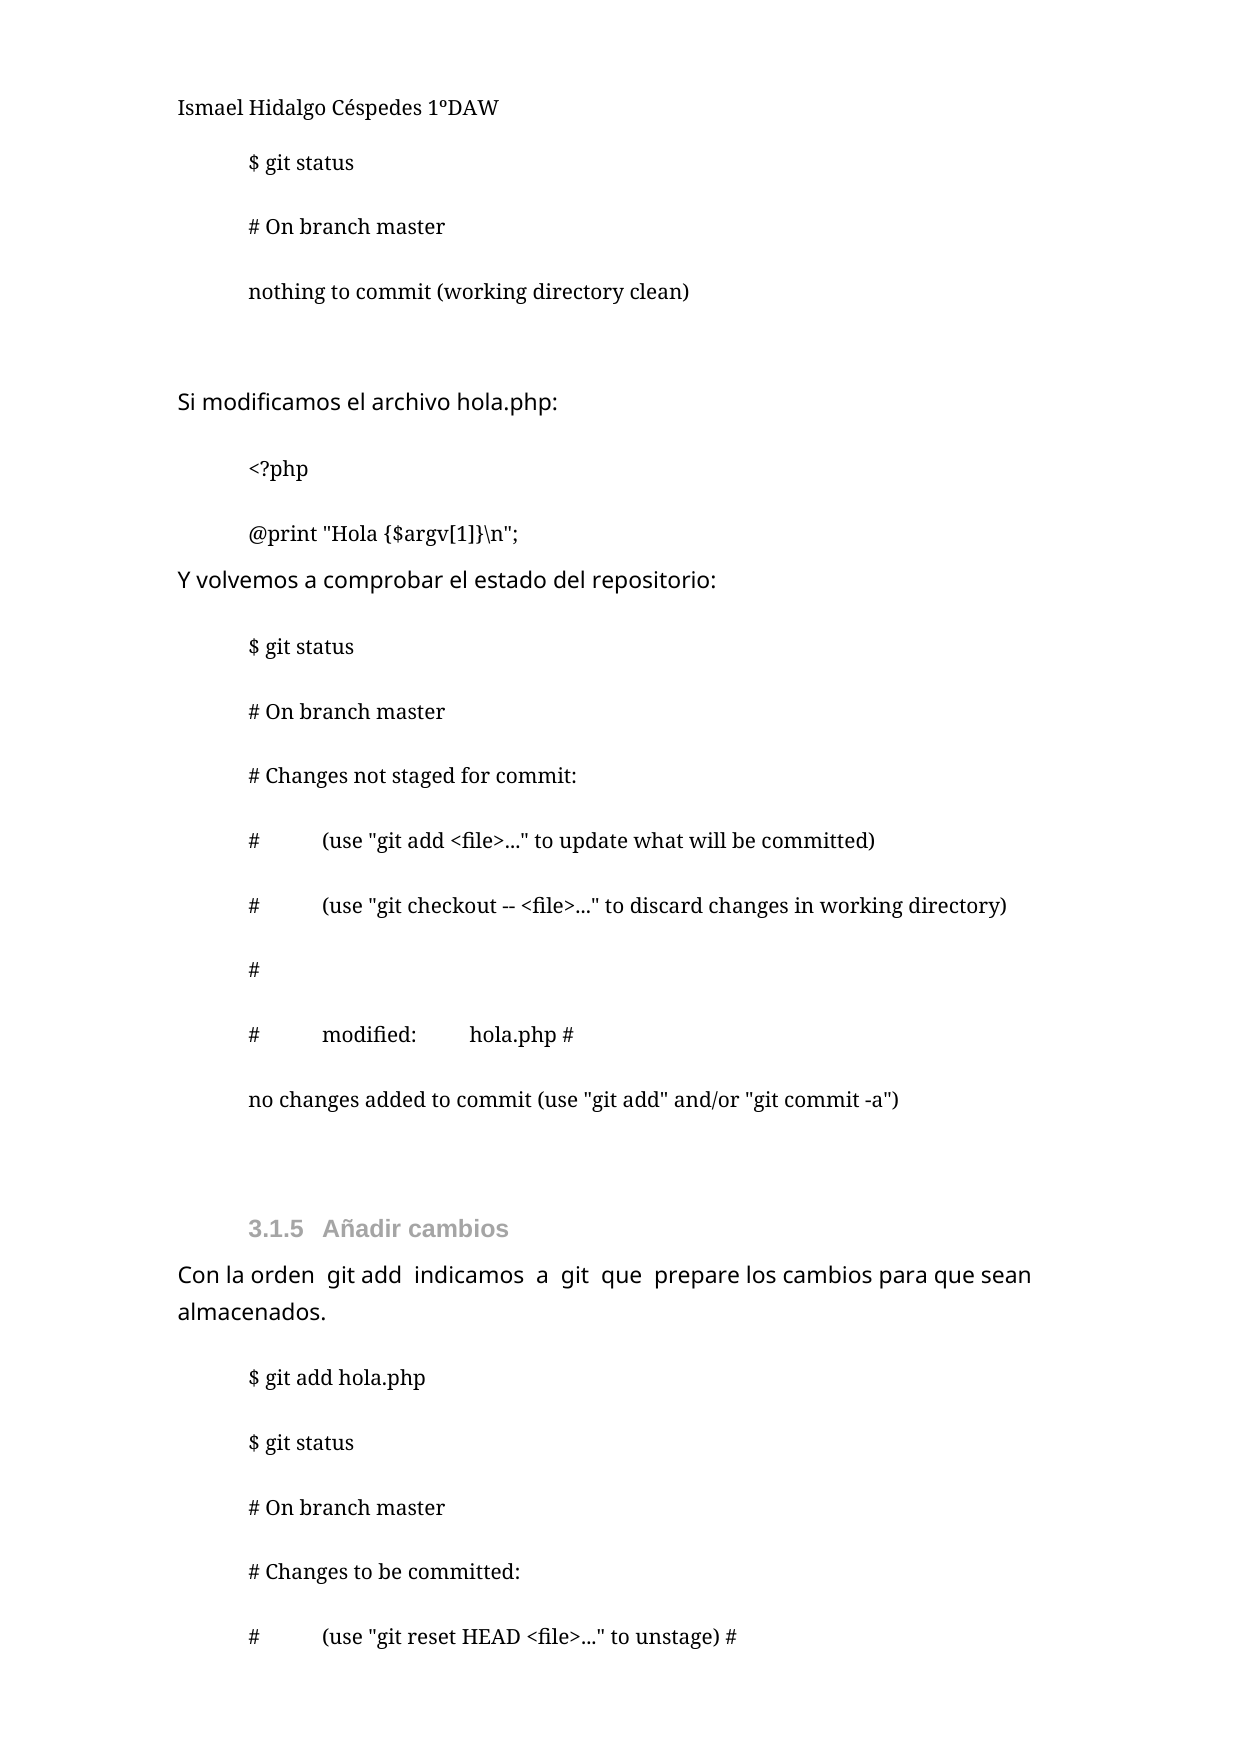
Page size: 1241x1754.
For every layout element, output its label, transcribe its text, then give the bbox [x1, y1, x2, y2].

text no changes added to commit (use "git add" and/or "git commit -a") [248, 1085, 1063, 1113]
text # modified: hola.php # [248, 1020, 1063, 1049]
list Si modificamos el archivo hola.php: [177, 386, 1063, 418]
text @print "Hola {$argv[1]}\n"; [248, 519, 1063, 547]
list Y volvemos a comprobar el estado del repositorio: [177, 564, 1063, 595]
text # Changes to be committed: [248, 1557, 1063, 1586]
text # On branch master [248, 212, 1063, 241]
text # (use "git checkout -- <file>..." to discard changes in working directory) [248, 891, 1063, 919]
list Con la orden git add indicamos a git que prepare los cambios para que sean almacenados. [177, 1259, 1063, 1327]
text 3.1.5 Añadir cambios [248, 1214, 1063, 1243]
text # On branch master [248, 697, 1063, 725]
text $ git status [248, 632, 1063, 661]
text # [248, 956, 1063, 984]
text # Changes not staged for commit: [248, 762, 1063, 790]
text # (use "git reset HEAD <file>..." to unstage) # [248, 1622, 1063, 1651]
text nothing to commit (working directory clean) [248, 277, 1063, 305]
text $ git status [248, 148, 1063, 176]
text <?php [248, 454, 1063, 483]
text $ git add hola.php [248, 1363, 1063, 1392]
text # (use "git add <file>..." to update what will be committed) [248, 826, 1063, 855]
text # On branch master [248, 1493, 1063, 1521]
text $ git status [248, 1428, 1063, 1457]
